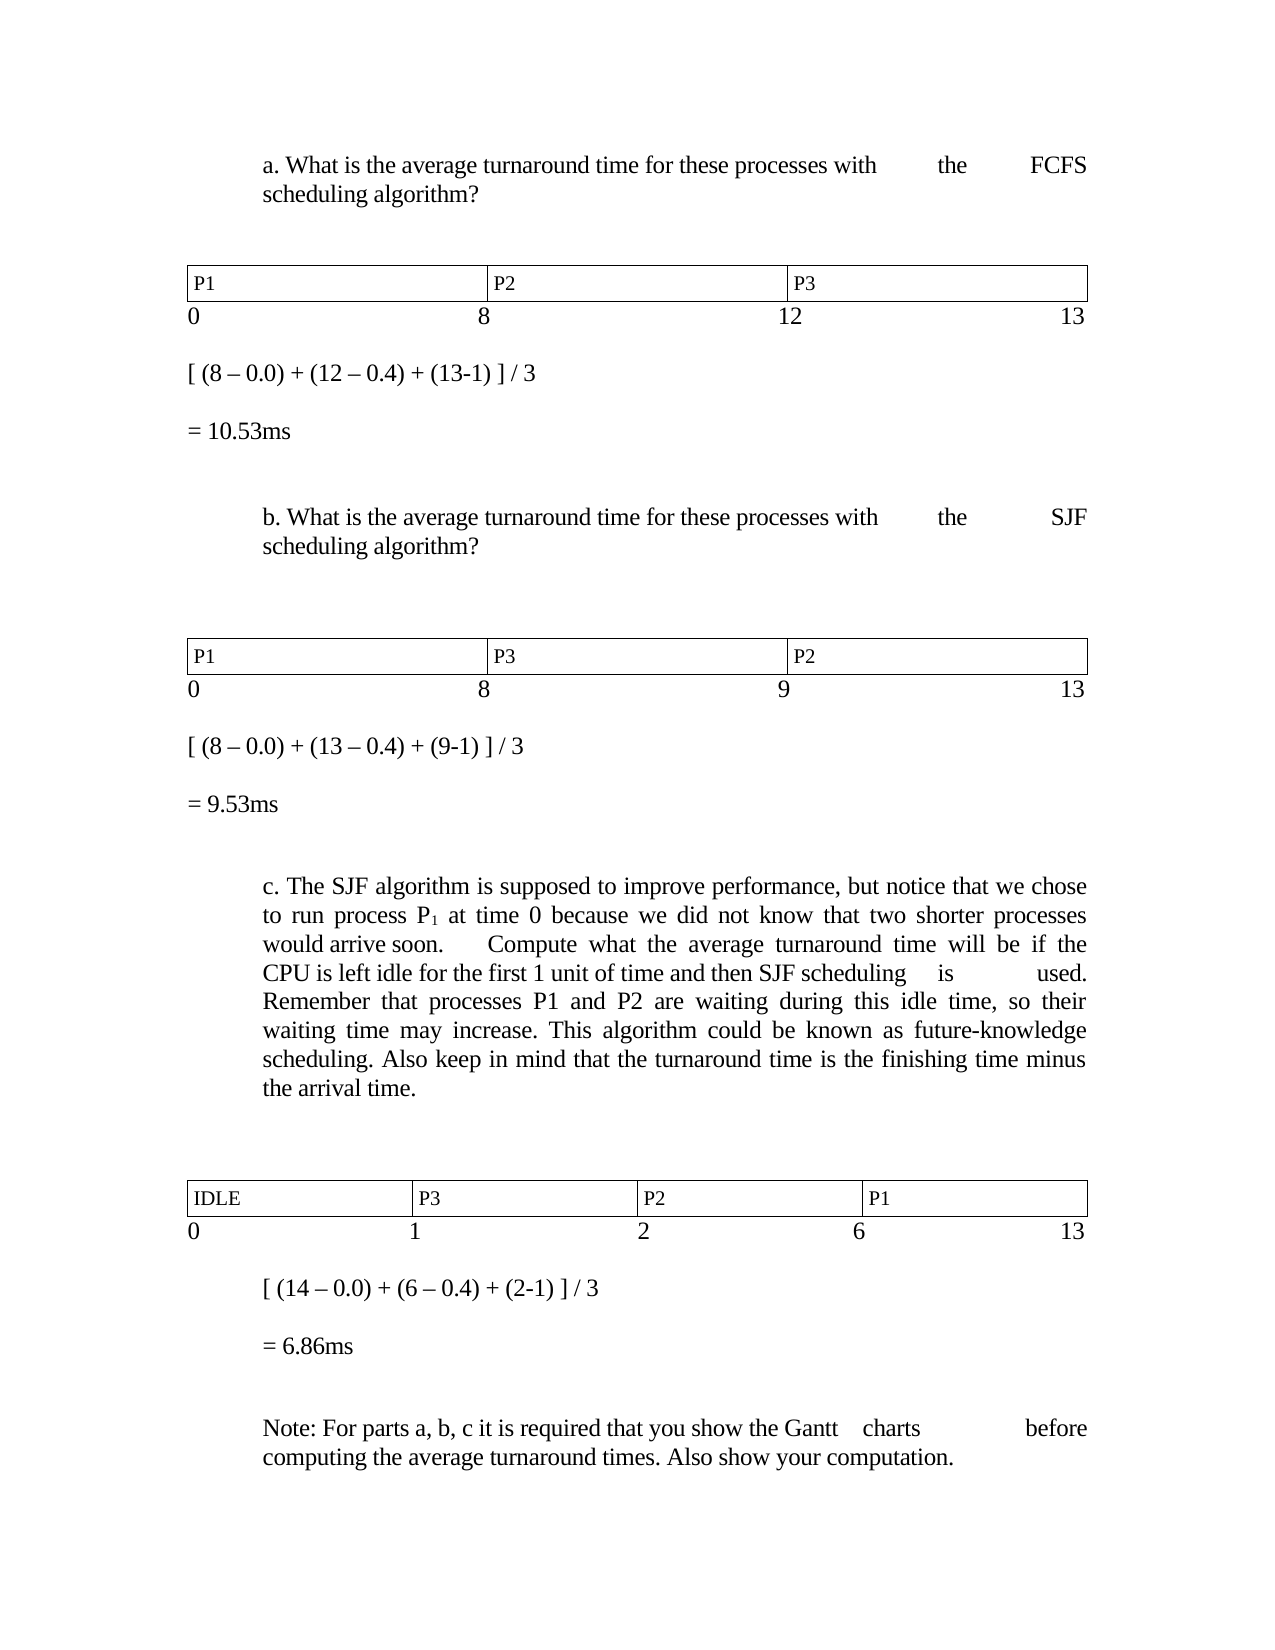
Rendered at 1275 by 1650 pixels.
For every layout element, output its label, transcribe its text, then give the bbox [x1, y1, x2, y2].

text = 6.86ms [262, 1331, 1087, 1360]
text [ (8 – 0.0) + (12 – 0.4) + (13-1) ] / 3 [187, 358, 1087, 387]
text a. What is the average turnaround time for these processes with the FCFS scheduling algorithm? [187, 150, 1087, 207]
table_header IDLE [188, 1181, 412, 1216]
text [ (8 – 0.0) + (13 – 0.4) + (9-1) ] / 3 [187, 731, 1087, 760]
text Note: For parts a, b, c it is required that you show the Gantt charts before computing the average turnaround times. Also show your computation. [187, 1413, 1087, 1471]
text 0 8 12 13 [187, 302, 1087, 329]
table_header P3 [413, 1181, 637, 1216]
table_header P3 [788, 266, 1087, 301]
text = 10.53ms [187, 416, 1087, 444]
text c. The SJF algorithm is supposed to improve performance, but notice that we chose to run process P1 at time 0 because we did not know that two shorter processes would arrive soon. Compute what the average turnaround time will be if the CPU is left idle for the first 1 unit of time and then SJF scheduling is used. Remember that processes P1 and P2 are waiting during this idle time, so their waiting time may increase. This algorithm could be known as future-knowledge scheduling. Also keep in mind that the turnaround time is the finishing time minus the arrival time. [262, 871, 1087, 1101]
table_header P3 [488, 639, 787, 674]
text b. What is the average turnaround time for these processes with the SJF scheduling algorithm? [187, 502, 1087, 559]
table_header P2 [488, 266, 787, 301]
table_header P1 [863, 1181, 1087, 1216]
table_header P1 [188, 639, 487, 674]
text = 9.53ms [187, 789, 1087, 818]
text 0 1 2 6 13 [187, 1217, 1087, 1245]
table_header P1 [188, 266, 487, 301]
text [ (14 – 0.0) + (6 – 0.4) + (2-1) ] / 3 [262, 1273, 1087, 1302]
table_header P2 [638, 1181, 862, 1216]
text 0 8 9 13 [187, 675, 1087, 703]
table_header P2 [788, 639, 1087, 674]
